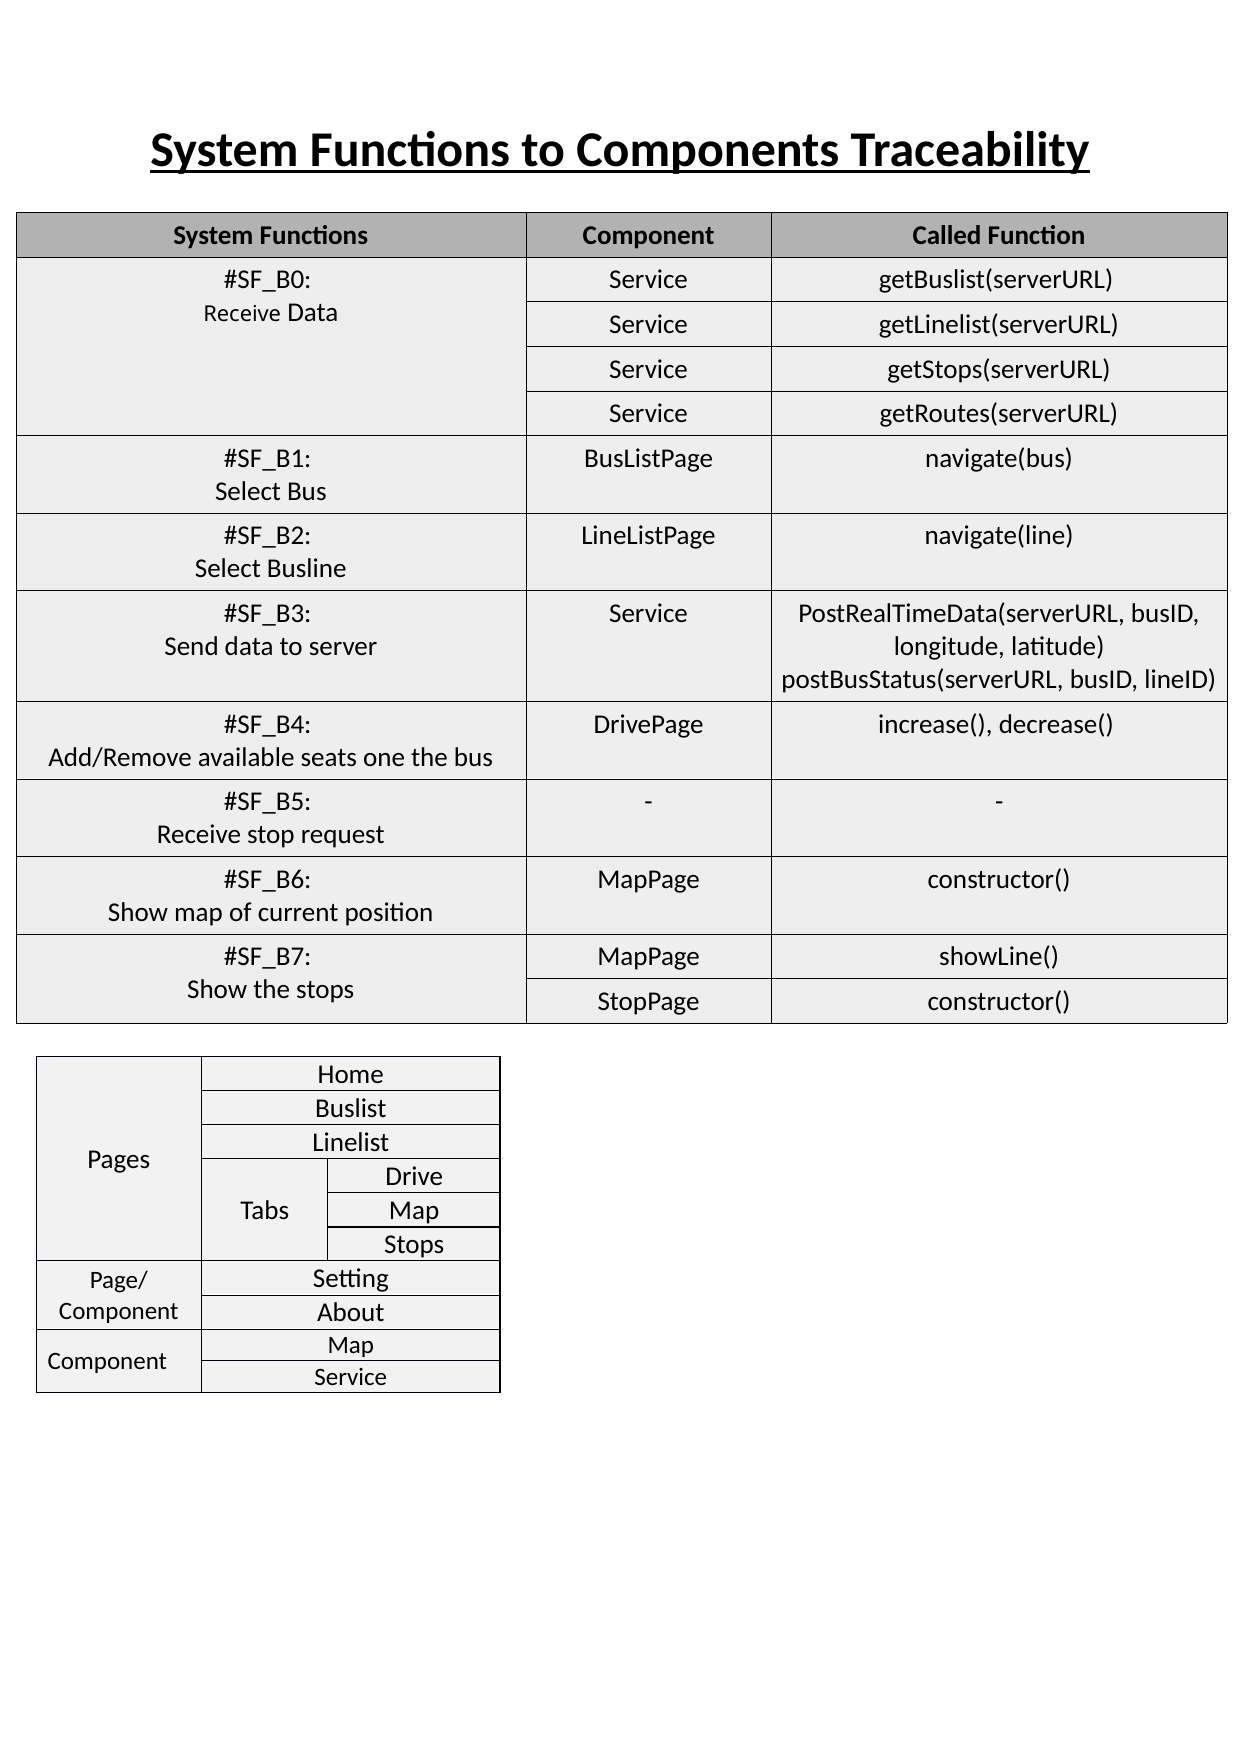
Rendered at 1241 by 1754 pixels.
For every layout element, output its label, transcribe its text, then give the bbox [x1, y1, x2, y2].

table_cell Service [527, 591, 771, 701]
table_cell Map [328, 1193, 499, 1226]
table_cell Service [527, 392, 771, 435]
table_cell - [772, 780, 1227, 856]
table_cell getLinelist(serverURL) [772, 302, 1227, 346]
table_cell increase(), decrease() [772, 702, 1227, 778]
table_cell #SF_B1: Select Bus [17, 436, 526, 513]
table_header Called Function [772, 213, 1227, 257]
table_cell #SF_B3: Send data to server [17, 591, 526, 701]
table_cell - [527, 780, 771, 856]
table_cell #SF_B6: Show map of current position [17, 857, 526, 934]
table_cell constructor() [772, 979, 1227, 1023]
table_cell #SF_B7: Show the stops [17, 935, 526, 1023]
table_cell PostRealTimeData(serverURL, busID, longitude, latitude) postBusStatus(serverURL, busID, lineID) [772, 591, 1227, 701]
table_cell Service [527, 258, 771, 301]
table_cell DrivePage [527, 702, 771, 778]
table_cell showLine() [772, 935, 1227, 978]
table_cell getStops(serverURL) [772, 347, 1227, 391]
table_cell Service [527, 347, 771, 391]
table_cell About [202, 1296, 499, 1328]
table_cell Component [37, 1330, 201, 1392]
table_cell navigate(line) [772, 514, 1227, 590]
table_header Pages [37, 1057, 201, 1260]
table_header Component [527, 213, 771, 257]
table_cell getBuslist(serverURL) [772, 258, 1227, 301]
table_cell BusListPage [527, 436, 771, 513]
table_cell LineListPage [527, 514, 771, 590]
table_cell #SF_B0: Receive Data [17, 258, 526, 435]
table_cell #SF_B2: Select Busline [17, 514, 526, 590]
table_cell Map [202, 1330, 499, 1360]
table_cell Setting [202, 1261, 499, 1294]
table_cell StopPage [527, 979, 771, 1023]
table_cell #SF_B5: Receive stop request [17, 780, 526, 856]
table_cell Linelist [202, 1125, 499, 1158]
table_cell navigate(bus) [772, 436, 1227, 513]
table_cell constructor() [772, 857, 1227, 934]
table_cell Page/ Component [37, 1261, 201, 1328]
table_cell MapPage [527, 857, 771, 934]
table_cell Drive [328, 1159, 499, 1192]
table_cell Service [202, 1361, 499, 1392]
table_cell getRoutes(serverURL) [772, 392, 1227, 435]
table_cell Buslist [202, 1091, 499, 1124]
table_cell Service [527, 302, 771, 346]
table_cell MapPage [527, 935, 771, 978]
table_cell Stops [328, 1228, 499, 1260]
table_header System Functions [17, 213, 526, 257]
table_cell Tabs [202, 1159, 327, 1260]
table_cell #SF_B4: Add/Remove available seats one the bus [17, 702, 526, 778]
text System Functions to Components Traceability [118, 118, 1122, 179]
table_header Home [202, 1057, 499, 1090]
